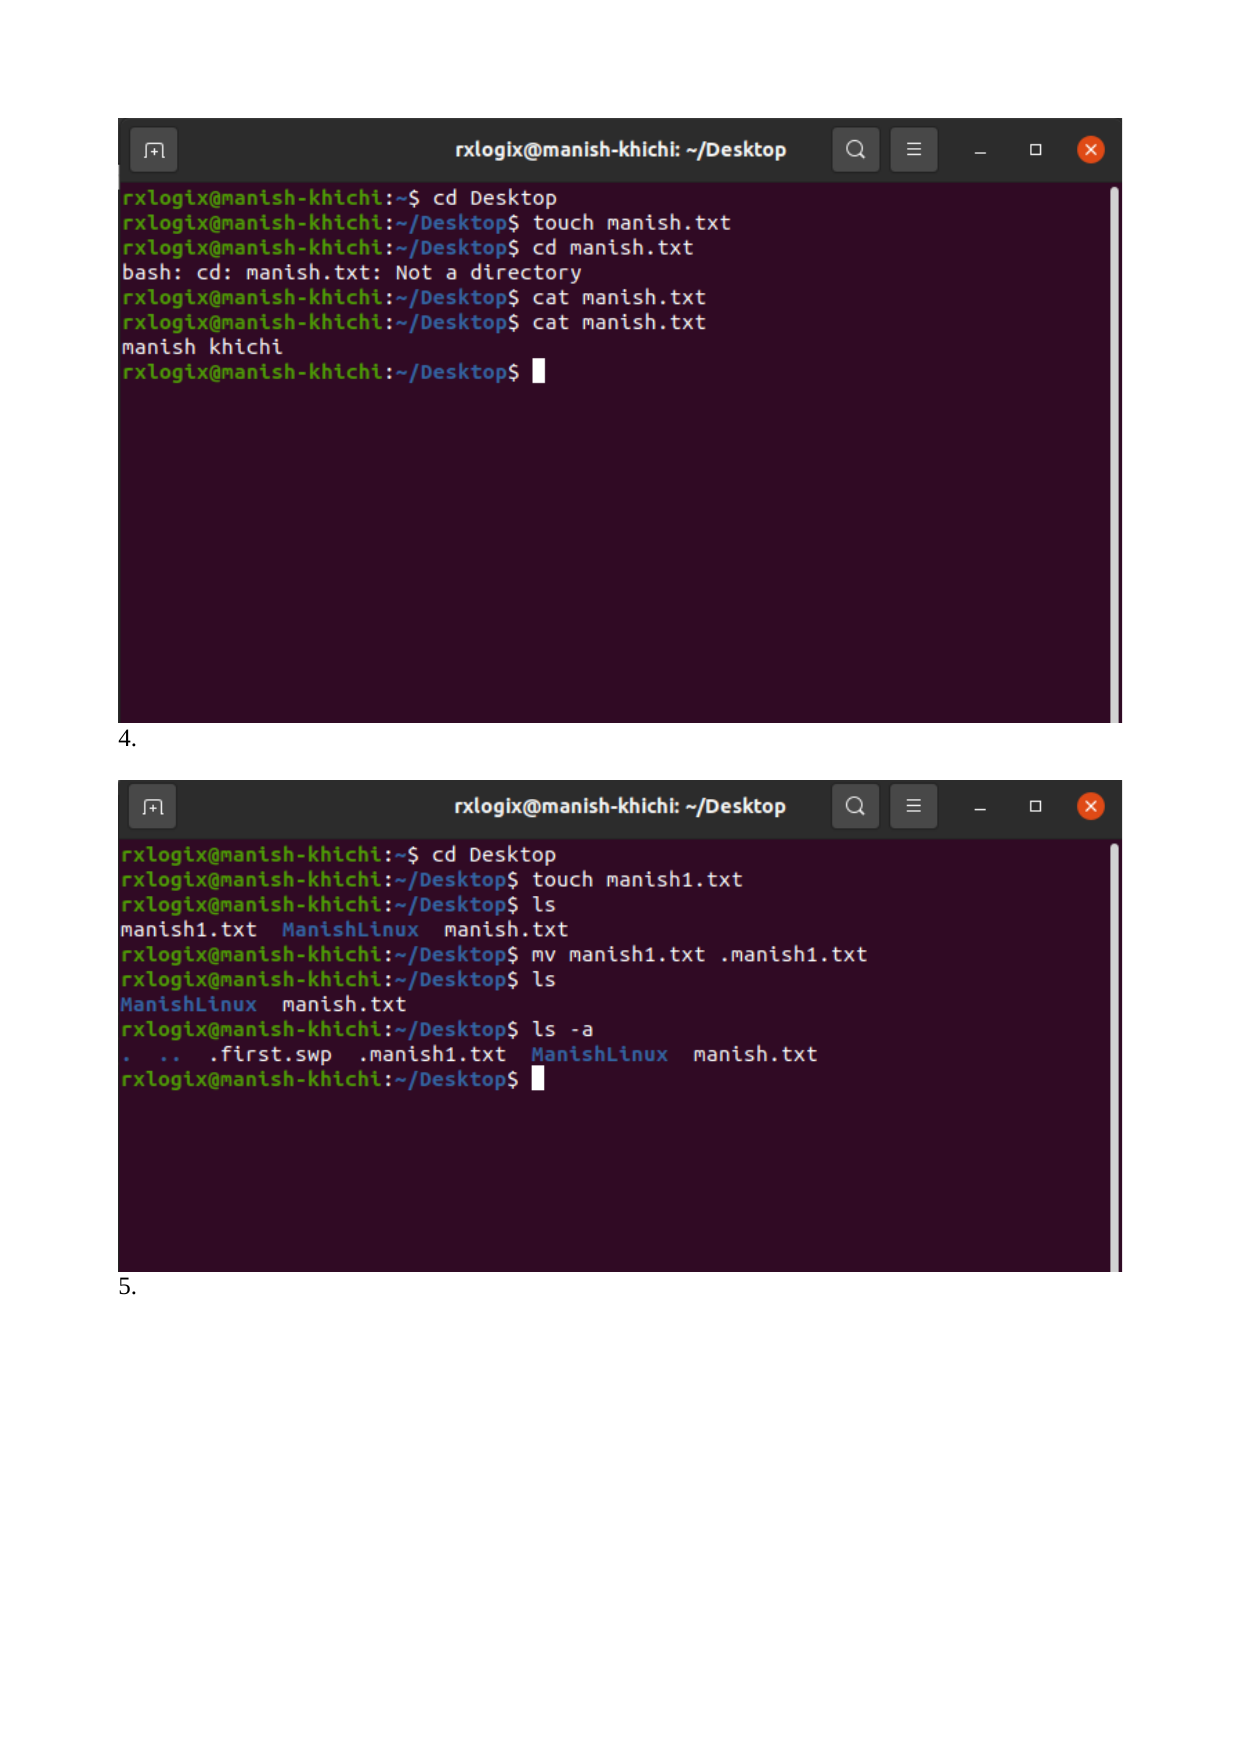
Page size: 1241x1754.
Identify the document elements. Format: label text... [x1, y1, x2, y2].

picture [118, 118, 1123, 723]
text 5. [118, 1272, 1122, 1300]
text 4. [118, 723, 1122, 752]
picture [118, 780, 1123, 1272]
